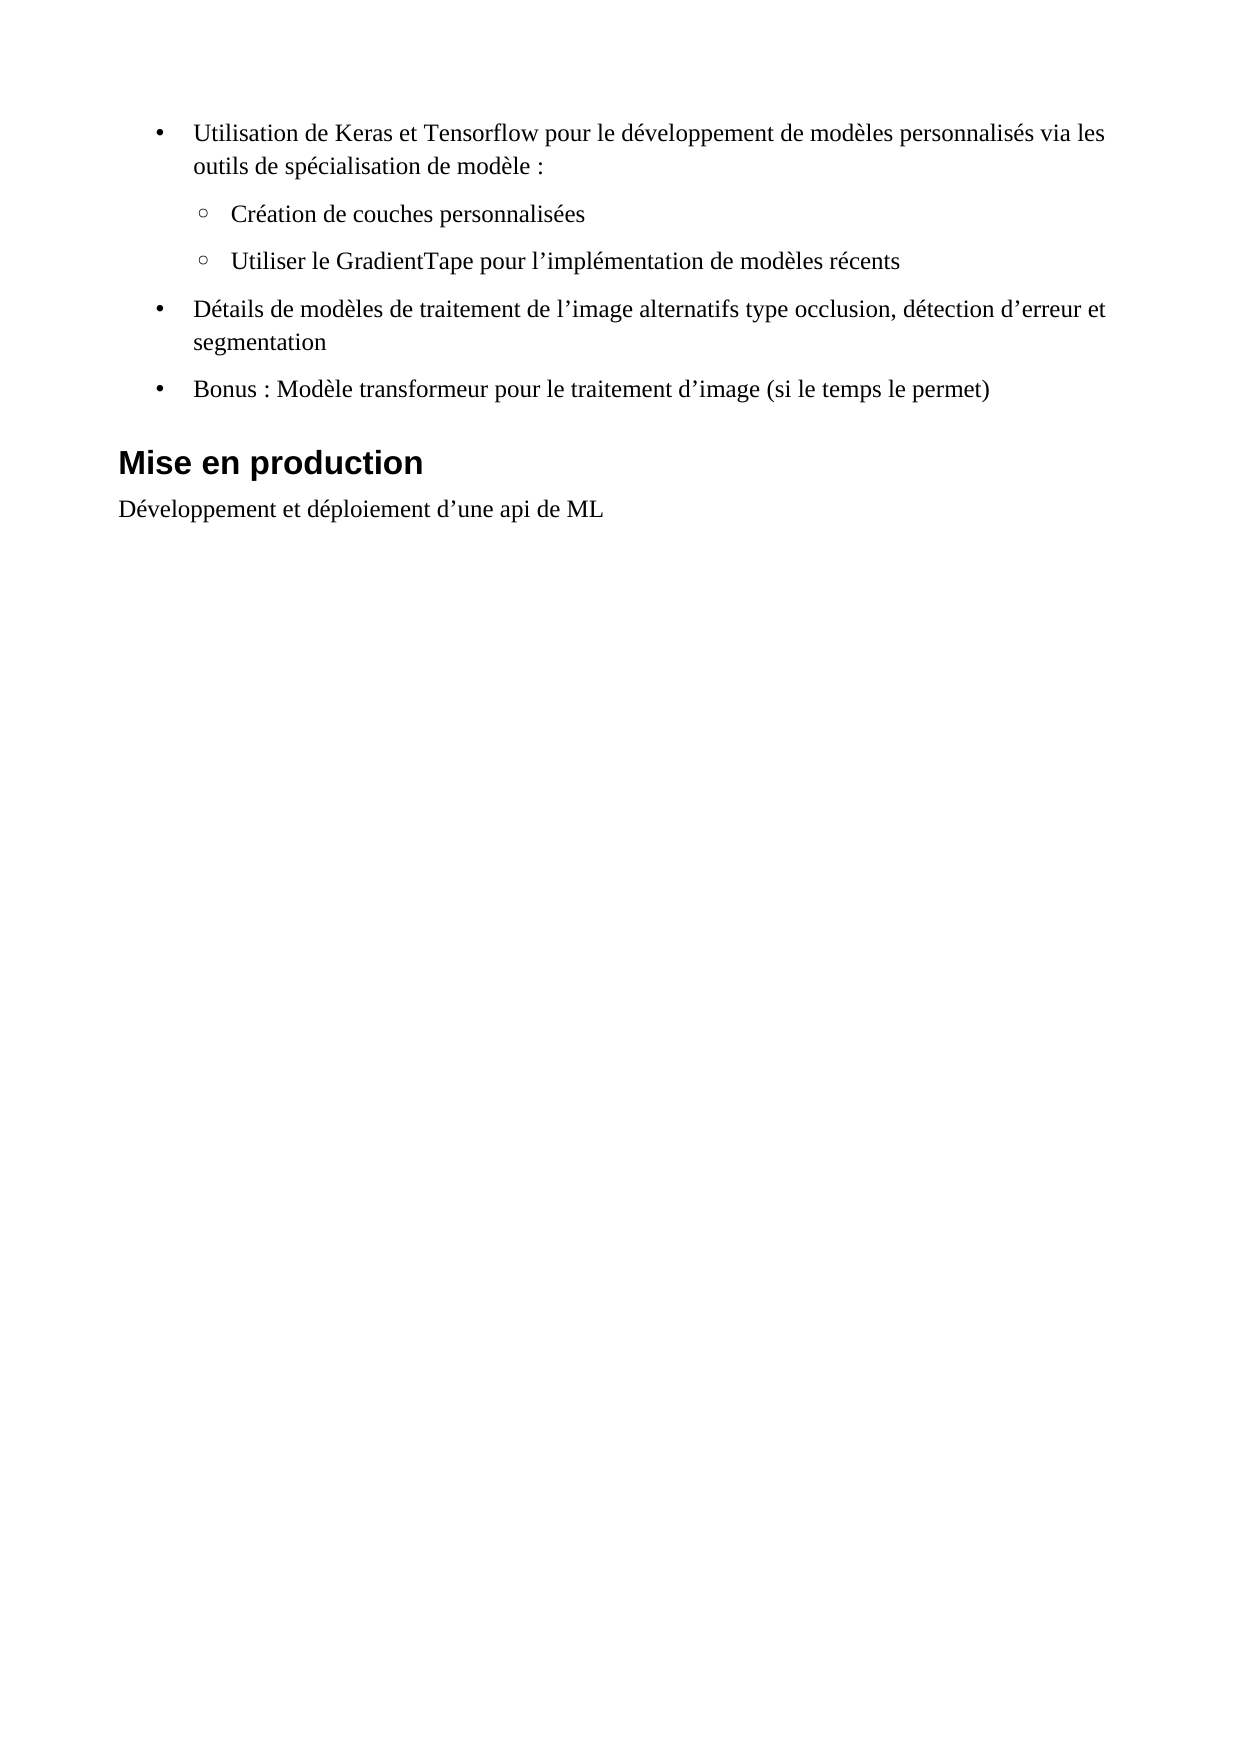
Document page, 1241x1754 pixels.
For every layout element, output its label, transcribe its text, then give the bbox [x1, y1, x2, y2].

list Utiliser le GradientTape pour l’implémentation de modèles récents [193, 246, 1122, 275]
subtitle Mise en production [118, 443, 1122, 481]
text Développement et déploiement d’une api de ML [118, 494, 1122, 523]
list Détails de modèles de traitement de l’image alternatifs type occlusion, détection d’erreur et segmentation [156, 294, 1122, 356]
list Utilisation de Keras et Tensorflow pour le développement de modèles personnalisés via les outils de spécialisation de modèle : [156, 118, 1122, 180]
list Création de couches personnalisées [193, 199, 1122, 227]
list Bonus : Modèle transformeur pour le traitement d’image (si le temps le permet) [156, 374, 1122, 403]
